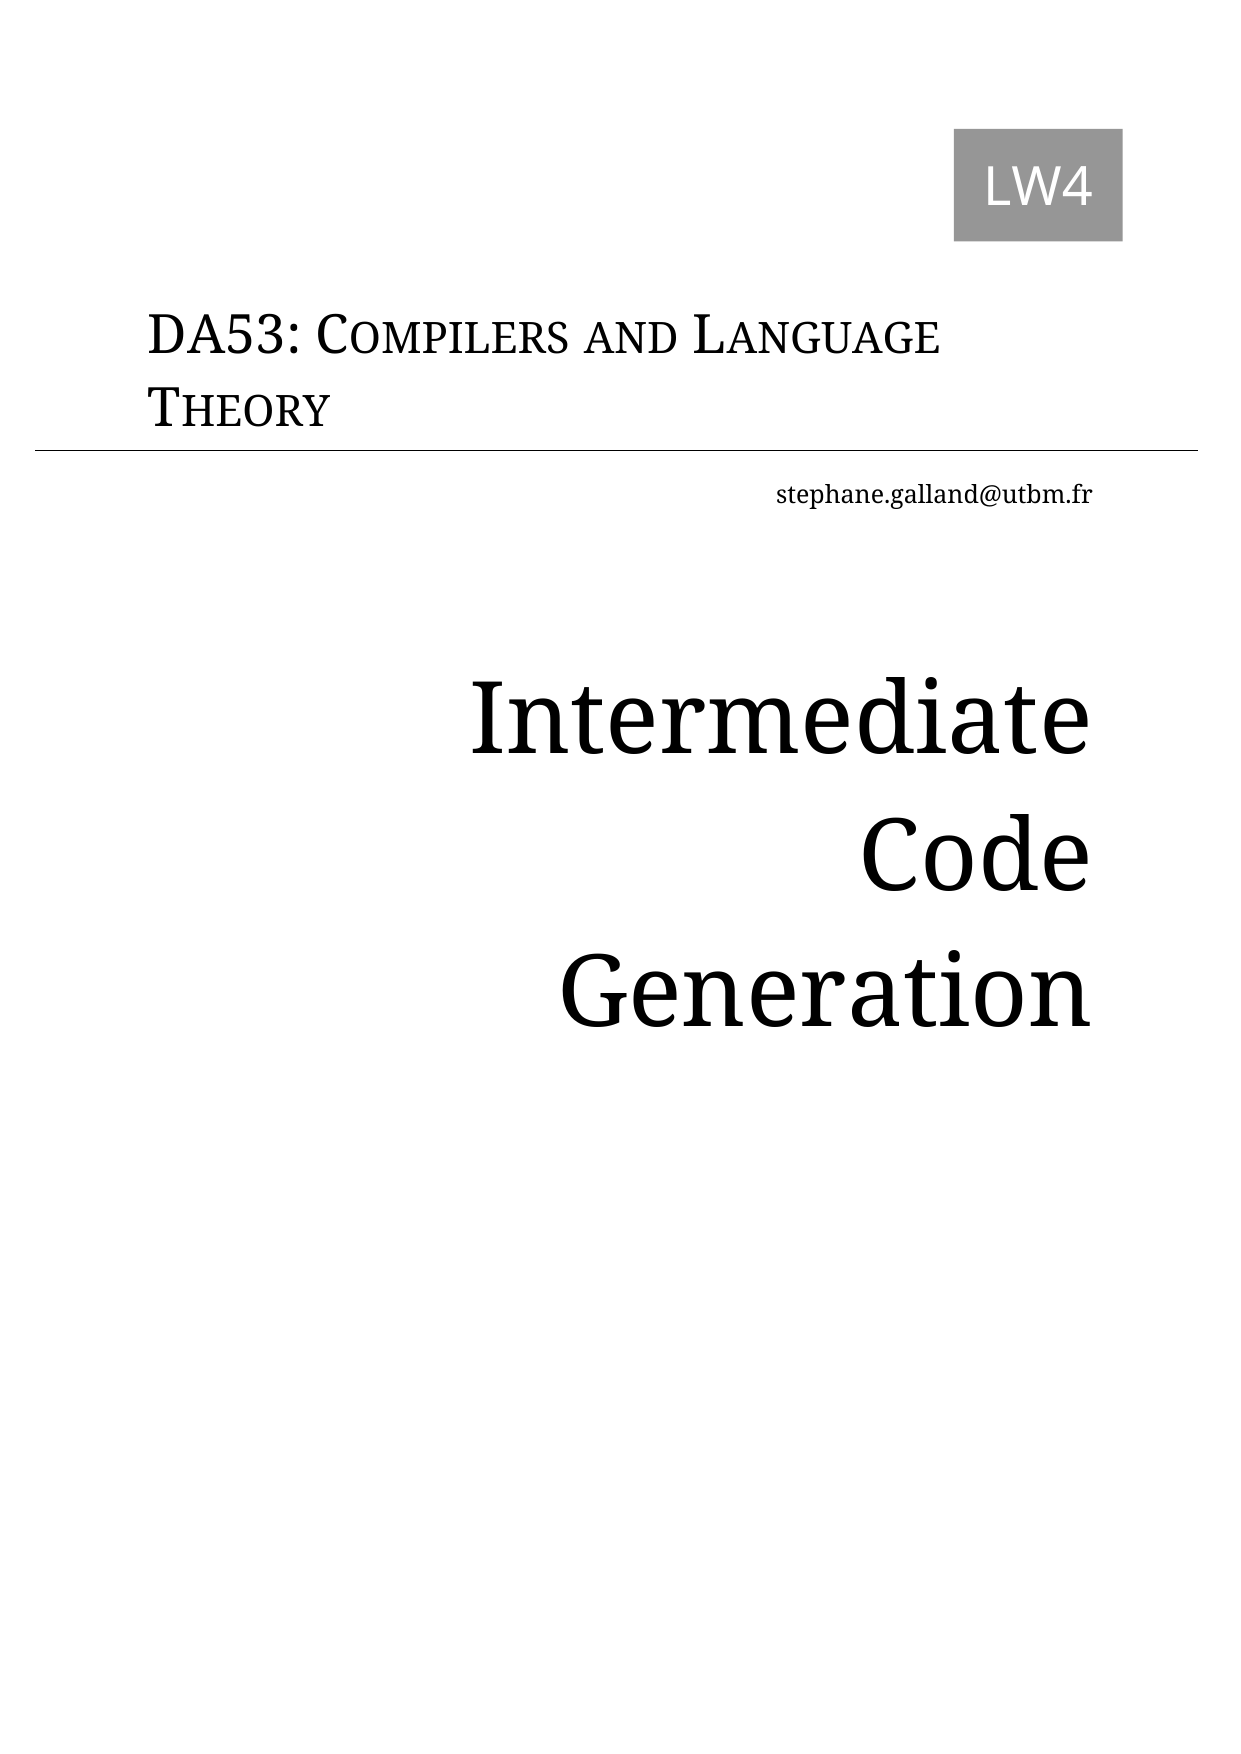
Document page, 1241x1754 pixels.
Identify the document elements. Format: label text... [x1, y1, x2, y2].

text Generation [148, 919, 1093, 1056]
text Code [148, 783, 1093, 919]
text Intermediate [148, 647, 1093, 783]
text stephane.galland@utbm.fr [148, 477, 1093, 511]
subtitle DA53: Compilers and Language Theory [148, 295, 1093, 443]
subtitle LW4 [148, 148, 953, 221]
